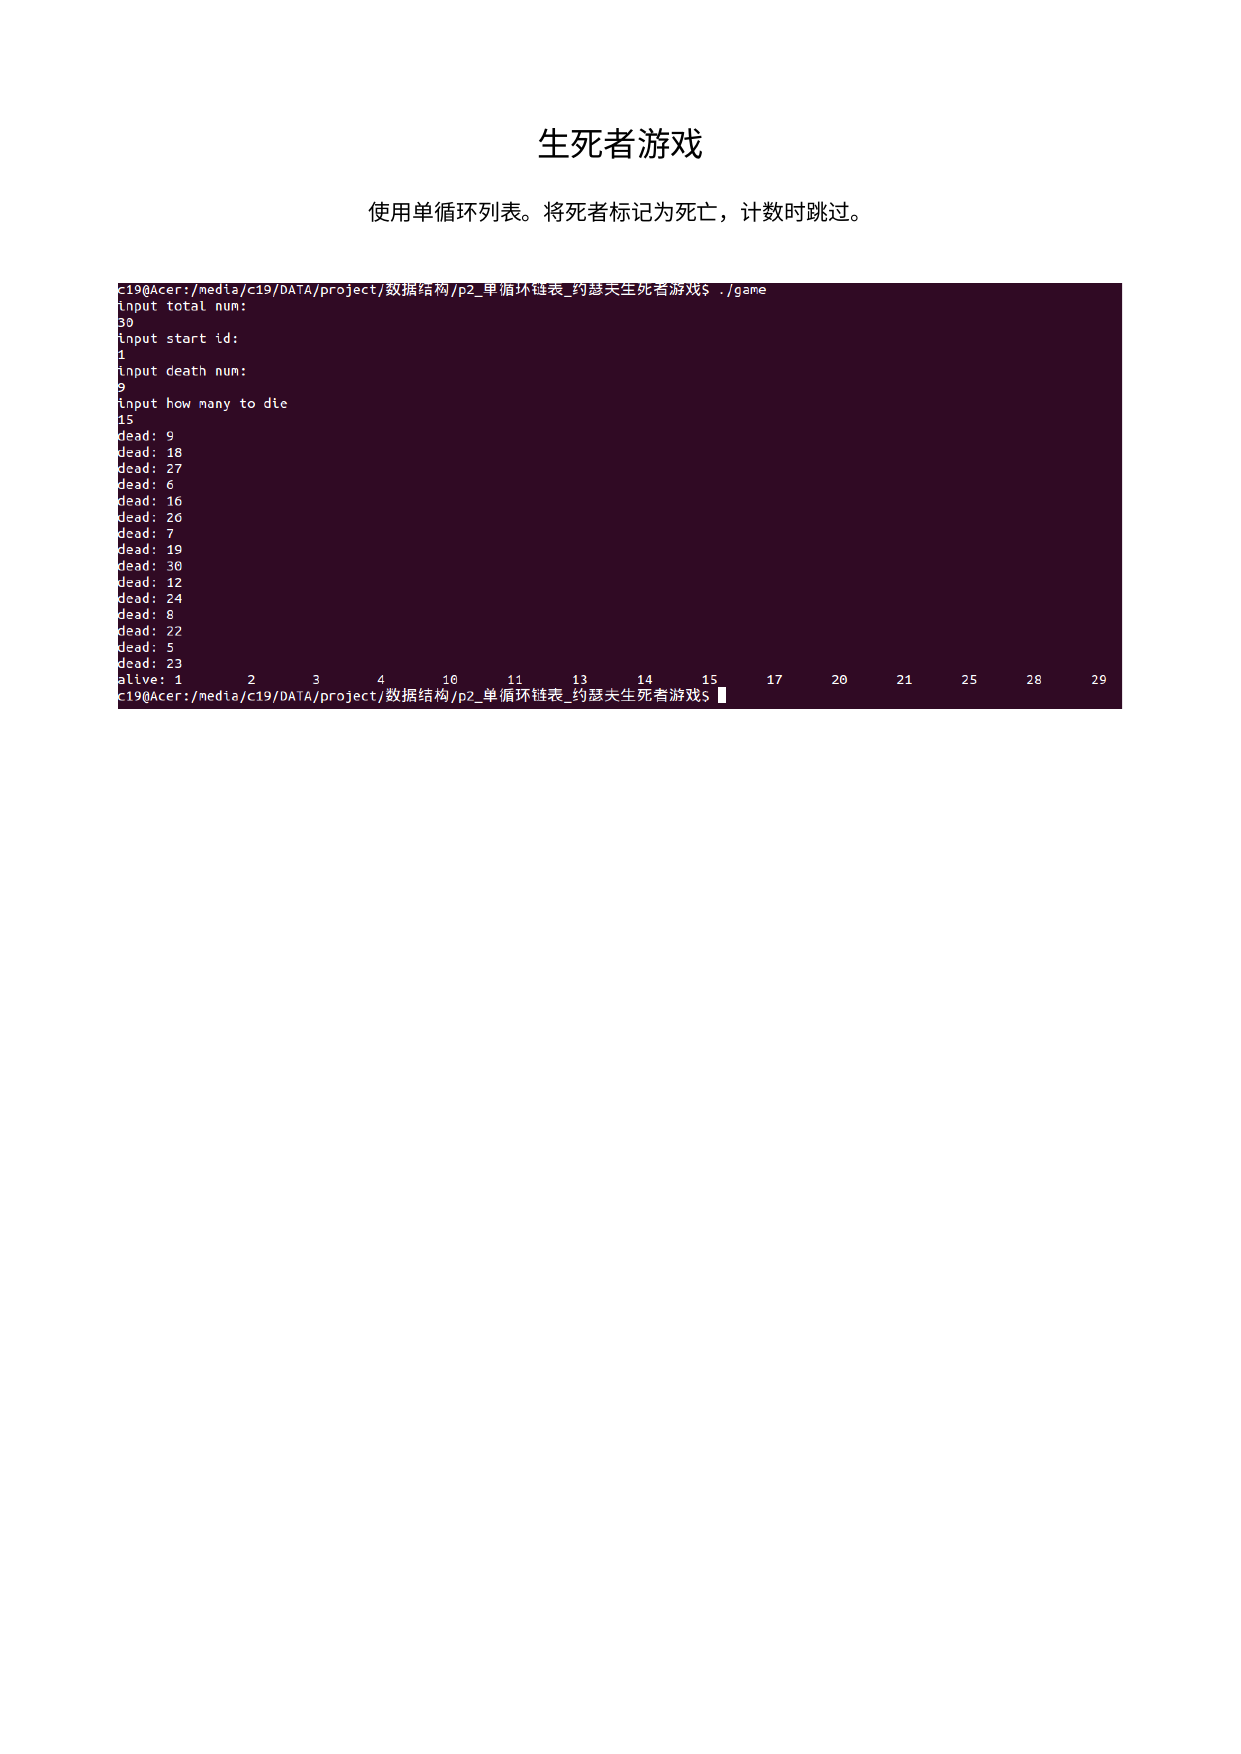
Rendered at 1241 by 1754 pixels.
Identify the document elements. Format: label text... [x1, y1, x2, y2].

text 使用单循环列表。将死者标记为死亡，计数时跳过。 [118, 195, 1122, 227]
picture [118, 283, 1123, 710]
text 生死者游戏 [118, 118, 1122, 166]
